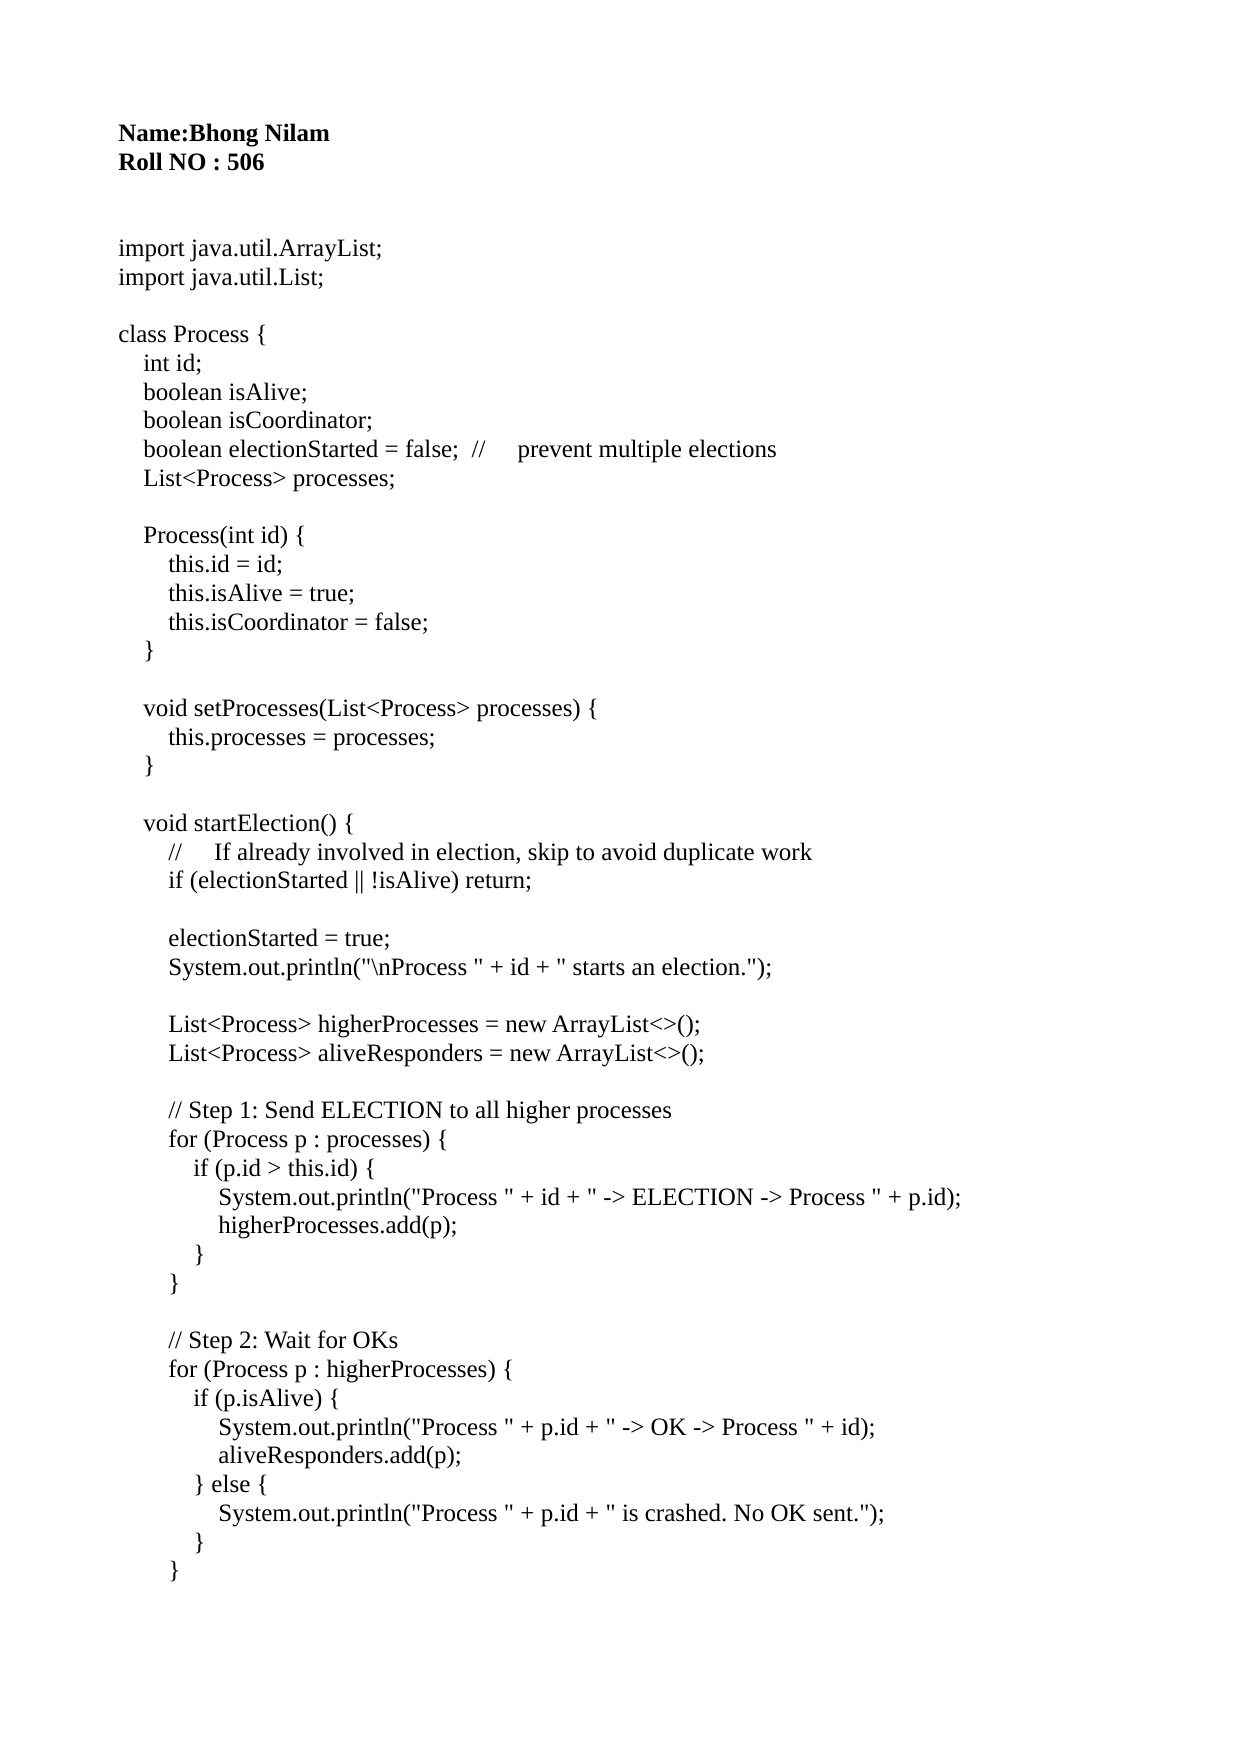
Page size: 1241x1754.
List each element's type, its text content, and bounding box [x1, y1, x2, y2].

text this.isAlive = true; [118, 578, 1122, 607]
text if (p.id > this.id) { [118, 1153, 1122, 1182]
text Process(int id) { [118, 521, 1122, 549]
text System.out.println("\nProcess " + id + " starts an election."); [118, 952, 1122, 981]
text if (p.isAlive) { [118, 1383, 1122, 1412]
text boolean electionStarted = false; // ✅ prevent multiple elections [118, 434, 1122, 463]
text } [118, 636, 1122, 664]
text Roll NO : 506 [118, 147, 1122, 176]
text void setProcesses(List<Process> processes) { [118, 693, 1122, 722]
text for (Process p : processes) { [118, 1124, 1122, 1153]
text // Step 1: Send ELECTION to all higher processes [118, 1096, 1122, 1124]
text Name:Bhong Nilam [118, 118, 1122, 147]
text // ✅ If already involved in election, skip to avoid duplicate work [118, 837, 1122, 866]
text } [118, 1527, 1122, 1556]
text List<Process> higherProcesses = new ArrayList<>(); [118, 1009, 1122, 1038]
text } [118, 751, 1122, 779]
text for (Process p : higherProcesses) { [118, 1354, 1122, 1383]
text class Process { [118, 319, 1122, 348]
text System.out.println("Process " + id + " -> ELECTION -> Process " + p.id); [118, 1182, 1122, 1211]
text } [118, 1556, 1122, 1584]
text // Step 2: Wait for OKs [118, 1326, 1122, 1354]
text import java.util.ArrayList; [118, 233, 1122, 262]
text } [118, 1268, 1122, 1297]
text boolean isCoordinator; [118, 406, 1122, 434]
text List<Process> aliveResponders = new ArrayList<>(); [118, 1038, 1122, 1067]
text } else { [118, 1469, 1122, 1498]
text higherProcesses.add(p); [118, 1211, 1122, 1239]
text this.id = id; [118, 549, 1122, 578]
text int id; [118, 348, 1122, 377]
text this.processes = processes; [118, 722, 1122, 751]
text } [118, 1239, 1122, 1268]
text boolean isAlive; [118, 377, 1122, 406]
text this.isCoordinator = false; [118, 607, 1122, 636]
text List<Process> processes; [118, 463, 1122, 492]
text System.out.println("Process " + p.id + " is crashed. No OK sent."); [118, 1498, 1122, 1527]
text aliveResponders.add(p); [118, 1441, 1122, 1469]
text if (electionStarted || !isAlive) return; [118, 866, 1122, 894]
text System.out.println("Process " + p.id + " -> OK -> Process " + id); [118, 1412, 1122, 1441]
text void startElection() { [118, 808, 1122, 837]
text electionStarted = true; [118, 923, 1122, 952]
text import java.util.List; [118, 262, 1122, 291]
